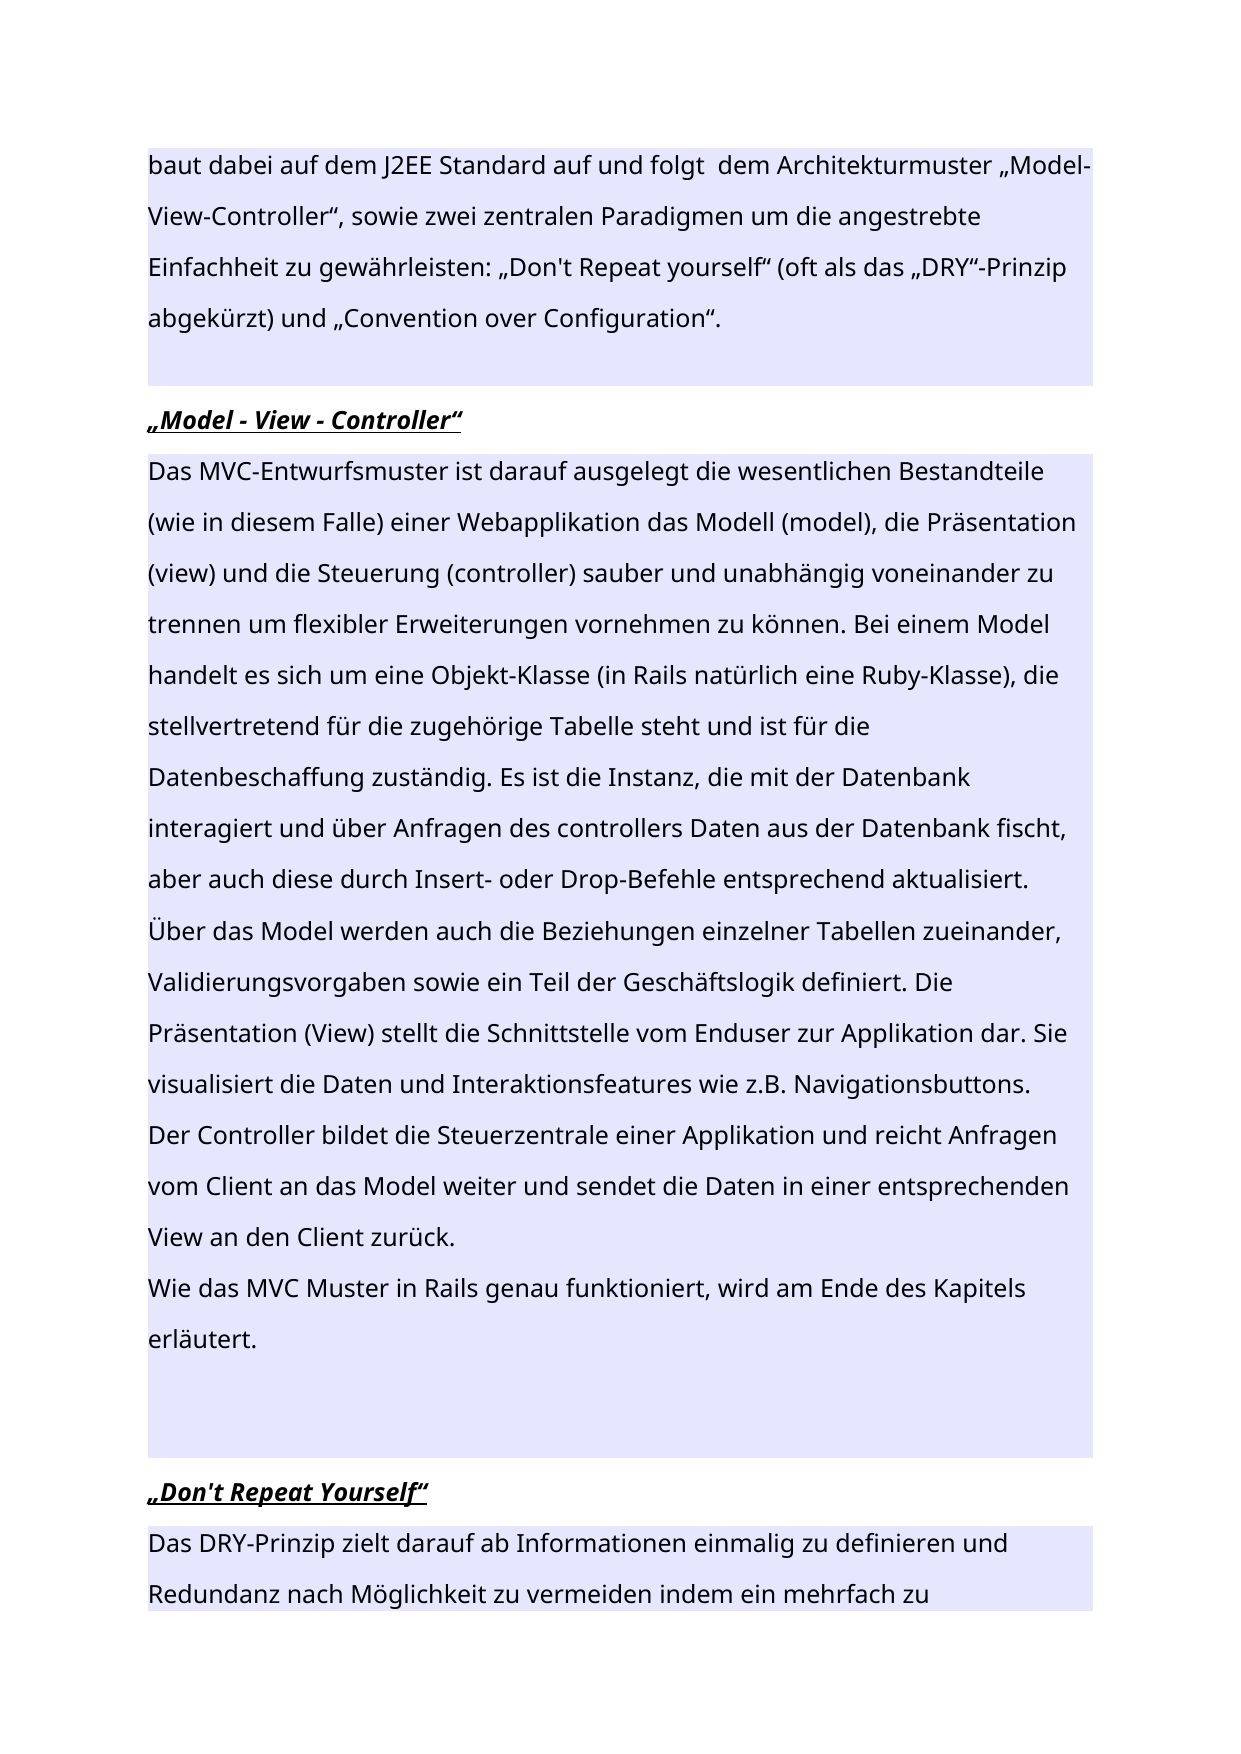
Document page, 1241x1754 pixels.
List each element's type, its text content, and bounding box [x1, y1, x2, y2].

text Das MVC-Entwurfsmuster ist darauf ausgelegt die wesentlichen Bestandteile (wie in diesem Falle) einer Webapplikation das Modell (model), die Präsentation (view) und die Steuerung (controller) sauber und unabhängig voneinander zu trennen um flexibler Erweiterungen vornehmen zu können. Bei einem Model handelt es sich um eine Objekt-Klasse (in Rails natürlich eine Ruby-Klasse), die stellvertretend für die zugehörige Tabelle steht und ist für die Datenbeschaffung zuständig. Es ist die Instanz, die mit der Datenbank interagiert und über Anfragen des controllers Daten aus der Datenbank fischt, aber auch diese durch Insert- oder Drop-Befehle entsprechend aktualisiert. Über das Model werden auch die Beziehungen einzelner Tabellen zueinander, Validierungsvorgaben sowie ein Teil der Geschäftslogik definiert. Die Präsentation (View) stellt die Schnittstelle vom Enduser zur Applikation dar. Sie visualisiert die Daten und Interaktionsfeatures wie z.B. Navigationsbuttons. [148, 454, 1093, 1100]
text Der Controller bildet die Steuerzentrale einer Applikation und reicht Anfragen vom Client an das Model weiter und sendet die Daten in einer entsprechenden View an den Client zurück. [148, 1117, 1093, 1253]
text Das DRY-Prinzip zielt darauf ab Informationen einmalig zu definieren und Redundanz nach Möglichkeit zu vermeiden indem ein mehrfach zu [148, 1526, 1093, 1611]
subtitle „Model - View - Controller“ [148, 403, 1093, 437]
text baut dabei auf dem J2EE Standard auf und folgt dem Architekturmuster „Model-View-Controller“, sowie zwei zentralen Paradigmen um die angestrebte Einfachheit zu gewährleisten: „Don't Repeat yourself“ (oft als das „DRY“-Prinzip abgekürzt) und „Convention over Configuration“. [148, 148, 1093, 335]
subtitle „Don't Repeat Yourself“ [148, 1475, 1093, 1509]
text Wie das MVC Muster in Rails genau funktioniert, wird am Ende des Kapitels erläutert. [148, 1271, 1093, 1356]
